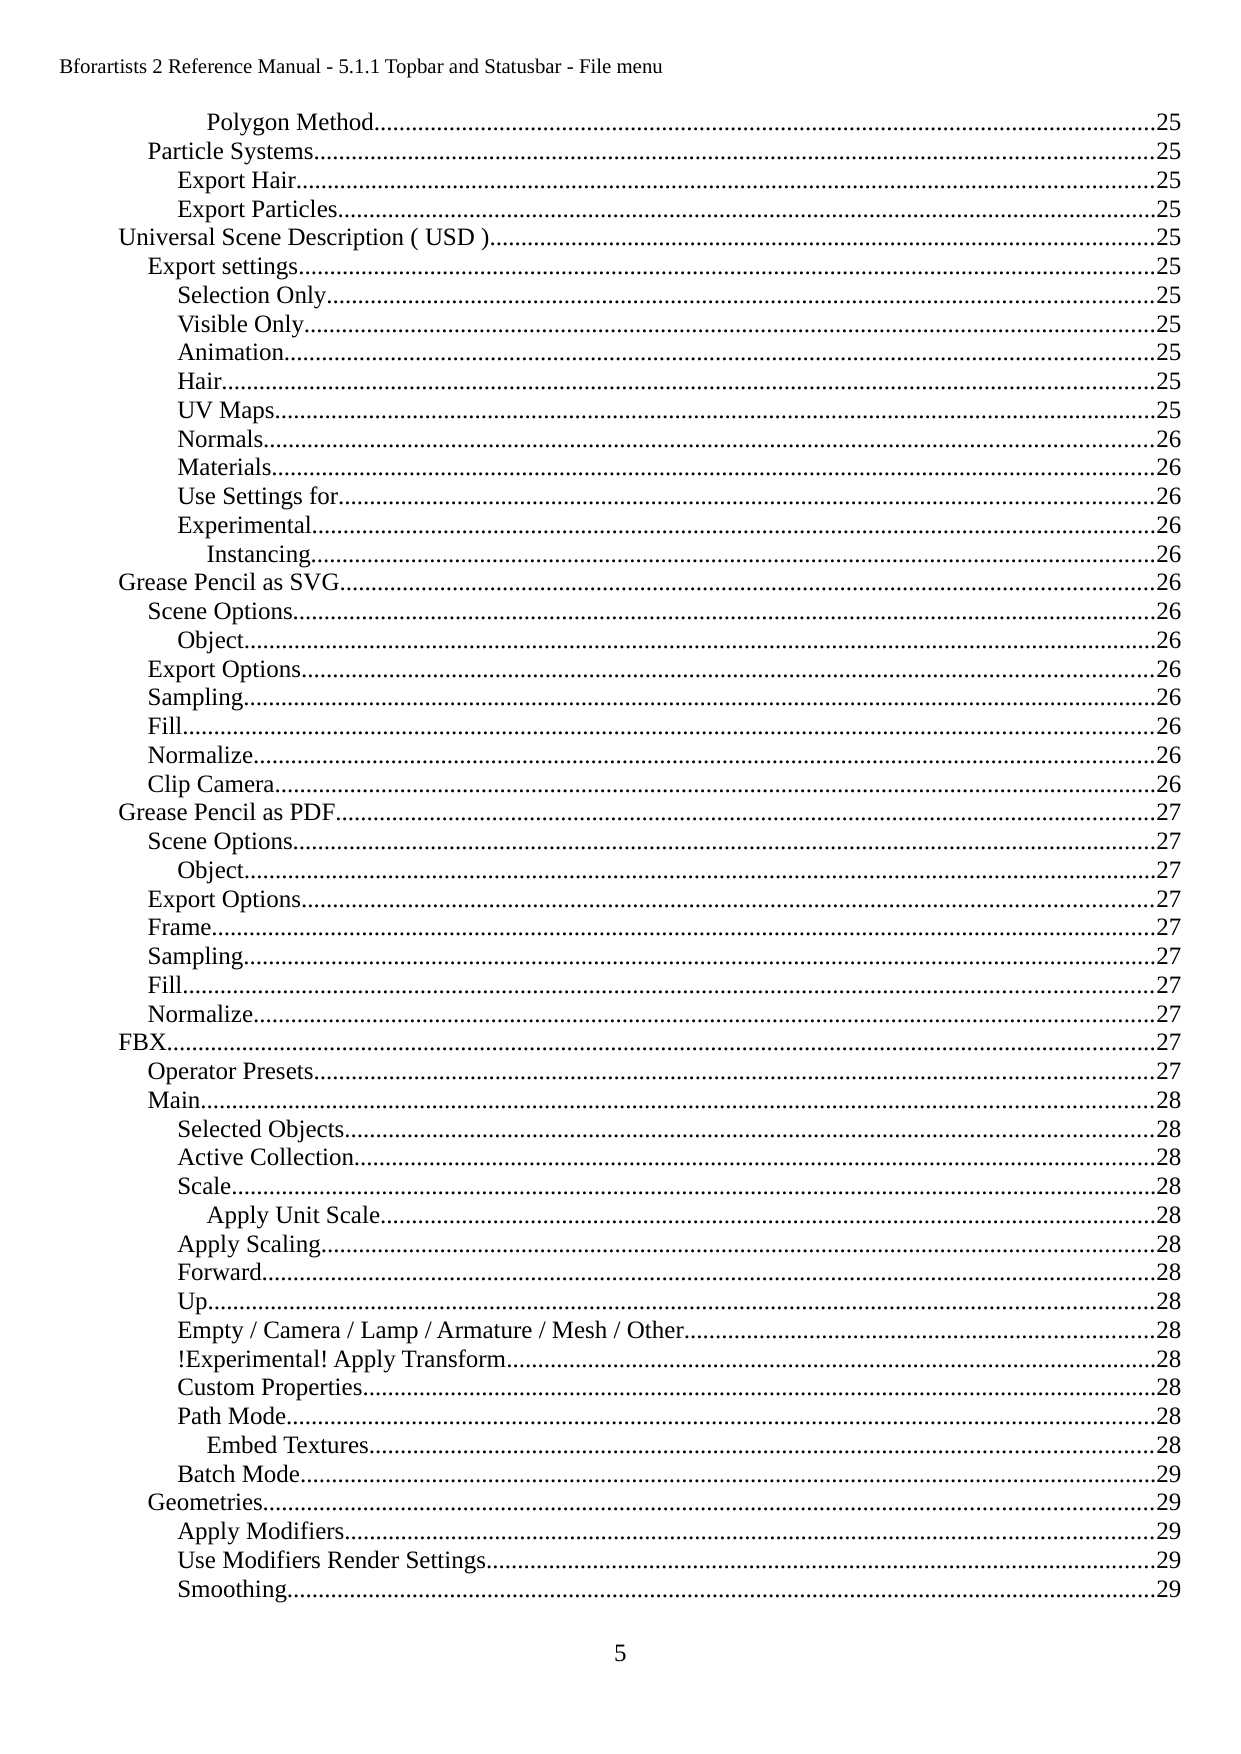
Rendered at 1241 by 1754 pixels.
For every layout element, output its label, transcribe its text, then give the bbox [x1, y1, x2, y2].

text Object 27 [177, 855, 1181, 884]
text Sampling 27 [147, 941, 1181, 970]
text Path Mode 28 [177, 1401, 1181, 1430]
text Animation 25 [177, 337, 1181, 366]
text Export settings 25 [147, 251, 1181, 280]
text UV Maps 25 [177, 395, 1181, 424]
text Forward 28 [177, 1257, 1181, 1286]
text Up 28 [177, 1286, 1181, 1315]
text Grease Pencil as PDF 27 [118, 797, 1181, 826]
text Sampling 26 [147, 682, 1181, 711]
text Grease Pencil as SVG 26 [118, 567, 1181, 596]
text Frame 27 [147, 912, 1181, 941]
text Batch Mode 29 [177, 1459, 1181, 1487]
text Operator Presets 27 [147, 1056, 1181, 1085]
text Normalize 26 [147, 740, 1181, 769]
text Export Options 27 [147, 884, 1181, 912]
text Instancing 26 [206, 539, 1181, 567]
text Main 28 [147, 1085, 1181, 1114]
text Empty / Camera / Lamp / Armature / Mesh / Other 28 [177, 1315, 1181, 1344]
text Apply Unit Scale 28 [206, 1200, 1181, 1229]
text Normals 26 [177, 424, 1181, 452]
text Selection Only 25 [177, 280, 1181, 309]
text Embed Textures 28 [206, 1430, 1181, 1459]
text Scene Options 26 [147, 596, 1181, 625]
text Universal Scene Description ( USD ) 25 [118, 222, 1181, 251]
text Export Hair 25 [177, 165, 1181, 194]
text Experimental 26 [177, 510, 1181, 539]
text !Experimental! Apply Transform 28 [177, 1344, 1181, 1372]
text Use Settings for 26 [177, 481, 1181, 510]
text Fill 27 [147, 970, 1181, 999]
text Scale 28 [177, 1171, 1181, 1200]
text Fill 26 [147, 711, 1181, 740]
text Smoothing 29 [177, 1574, 1181, 1602]
text Apply Scaling 28 [177, 1229, 1181, 1257]
text Export Particles 25 [177, 194, 1181, 222]
text Export Options 26 [147, 654, 1181, 682]
text Polygon Method 25 [206, 107, 1181, 136]
text Use Modifiers Render Settings 29 [177, 1545, 1181, 1574]
text Custom Properties 28 [177, 1372, 1181, 1401]
text Particle Systems 25 [147, 136, 1181, 165]
text Normalize 27 [147, 999, 1181, 1027]
text Visible Only 25 [177, 309, 1181, 337]
text Materials 26 [177, 452, 1181, 481]
text Scene Options 27 [147, 826, 1181, 855]
text Apply Modifiers 29 [177, 1516, 1181, 1545]
text Hair 25 [177, 366, 1181, 395]
text Selected Objects 28 [177, 1114, 1181, 1142]
text Object 26 [177, 625, 1181, 654]
text Clip Camera 26 [147, 769, 1181, 797]
text FBX 27 [118, 1027, 1181, 1056]
text Active Collection 28 [177, 1142, 1181, 1171]
text Geometries 29 [147, 1487, 1181, 1516]
